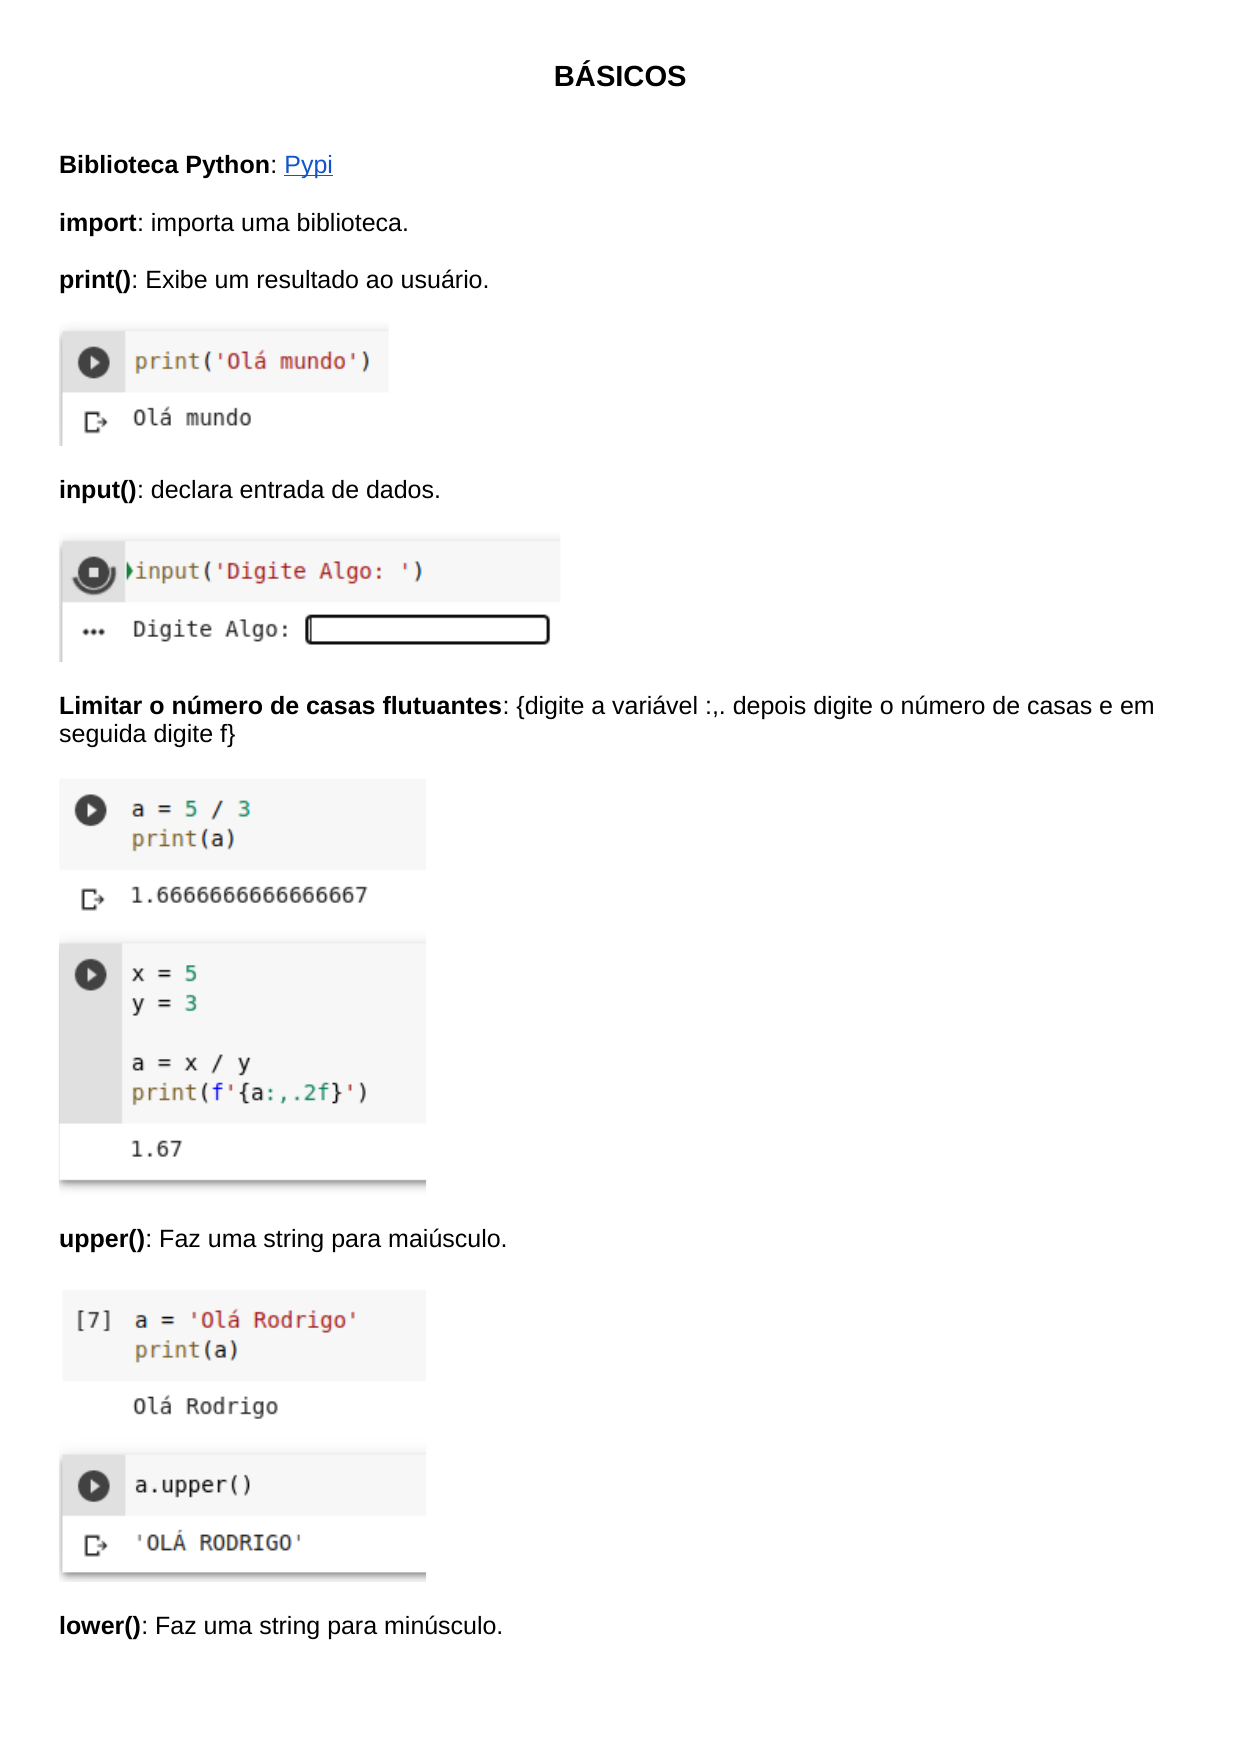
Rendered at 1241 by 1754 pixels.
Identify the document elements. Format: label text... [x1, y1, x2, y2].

picture [58, 1281, 427, 1582]
text import: importa uma biblioteca. [59, 207, 1181, 236]
text input(): declara entrada de dados. [59, 475, 1181, 503]
text print(): Exibe um resultado ao usuário. [59, 265, 1181, 294]
text lower(): Faz uma string para minúsculo. [59, 1611, 1181, 1639]
picture [58, 776, 427, 1196]
text Biblioteca Python: Pypi [59, 150, 1181, 179]
picture [58, 532, 561, 662]
text BÁSICOS [59, 59, 1181, 92]
picture [58, 322, 389, 446]
text Limitar o número de casas flutuantes: {digite a variável :,. depois digite o número de casas e em seguida digite f} [59, 691, 1181, 748]
text upper(): Faz uma string para maiúsculo. [59, 1224, 1181, 1253]
